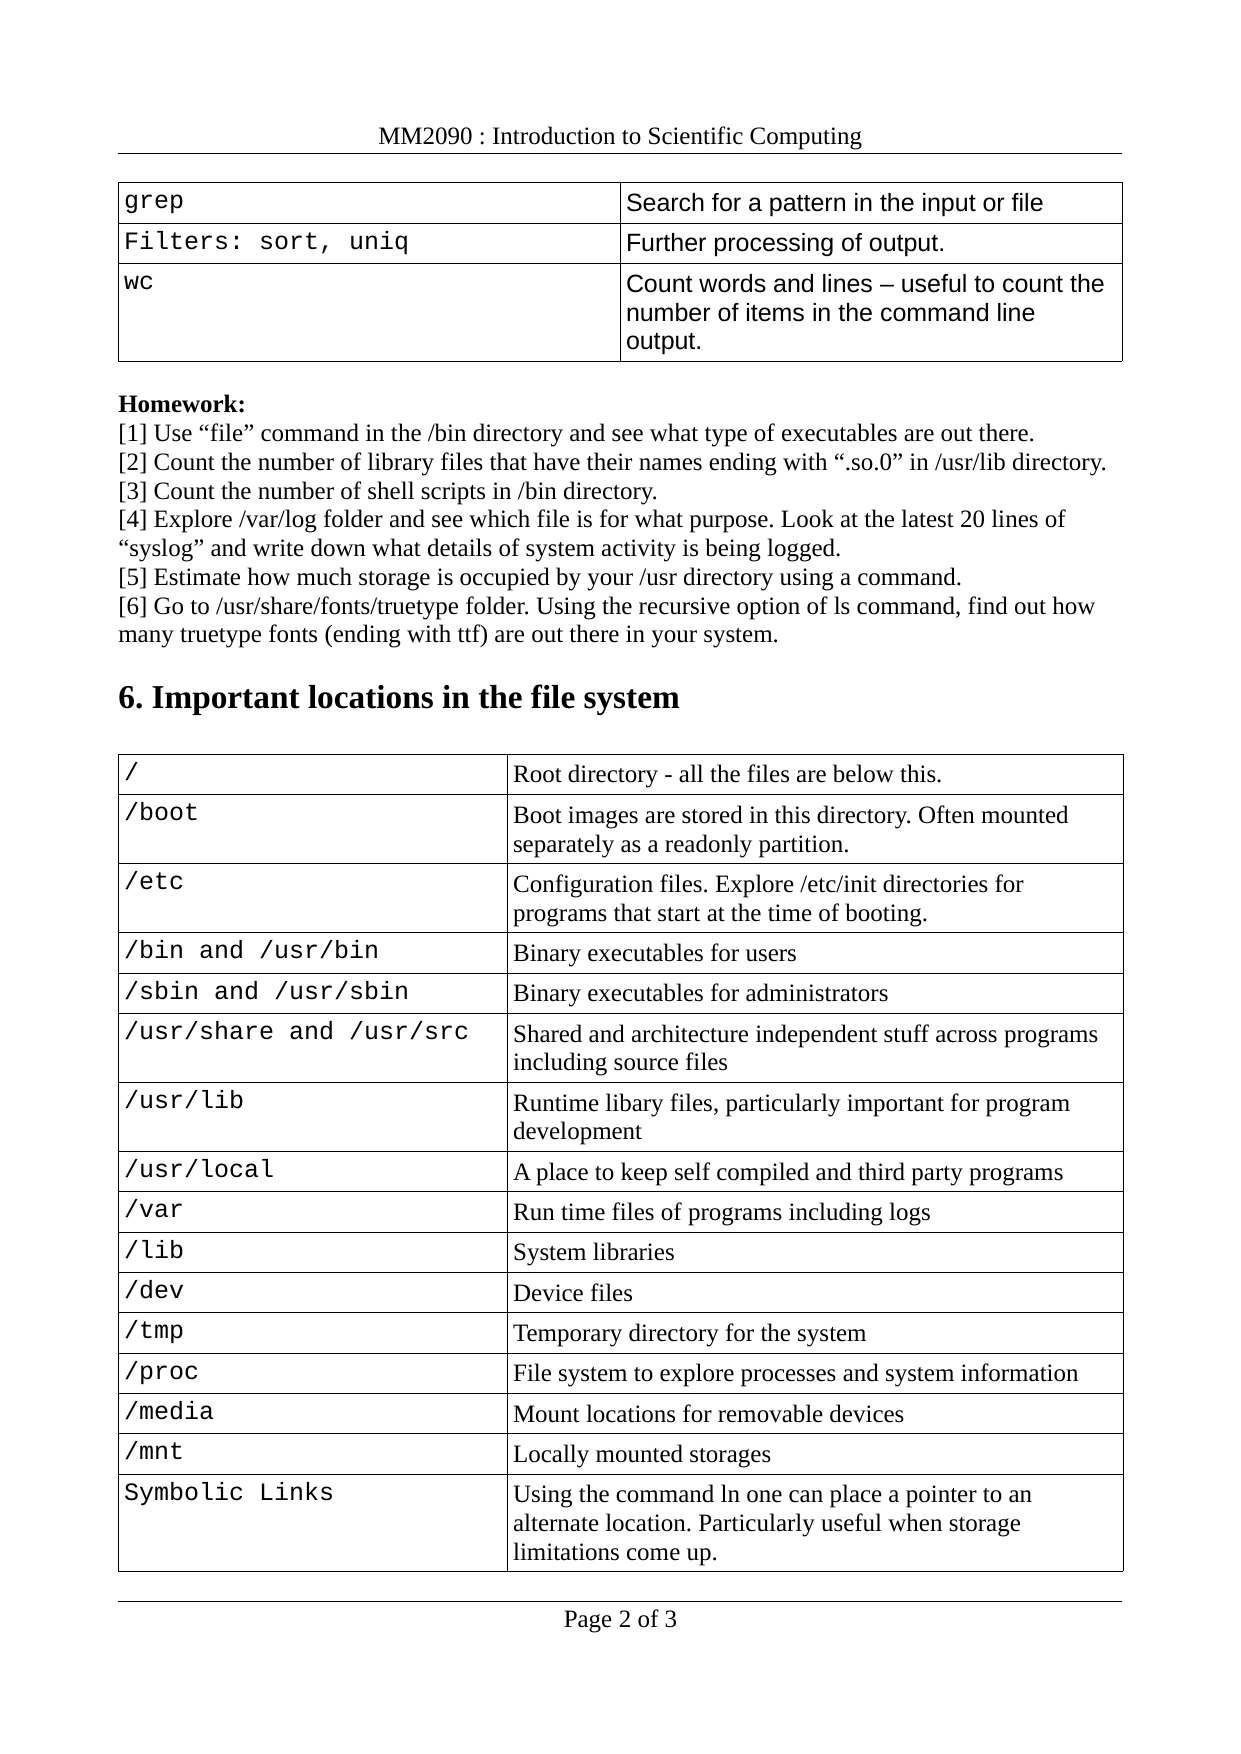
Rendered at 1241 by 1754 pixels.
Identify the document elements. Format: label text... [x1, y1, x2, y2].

text [4] Explore /var/log folder and see which file is for what purpose. Look at the latest 20 lines of “syslog” and write down what details of system activity is being logged. [118, 504, 1122, 562]
table_cell Shared and architecture independent stuff across programs including source files [508, 1014, 1123, 1082]
table_cell Count words and lines – useful to count the number of items in the command line output. [621, 264, 1122, 361]
table_cell Boot images are stored in this directory. Often mounted separately as a readonly partition. [508, 795, 1123, 863]
table_cell /dev [119, 1273, 507, 1312]
table_cell /mnt [119, 1434, 507, 1473]
table_cell Runtime libary files, particularly important for program development [508, 1083, 1123, 1151]
table_cell Symbolic Links [119, 1475, 507, 1571]
table_cell Temporary directory for the system [508, 1313, 1123, 1352]
text Homework: [118, 389, 1122, 418]
table_cell Locally mounted storages [508, 1434, 1123, 1473]
table_cell Mount locations for removable devices [508, 1394, 1123, 1433]
table_header Root directory - all the files are below this. [508, 755, 1123, 794]
table_cell wc [119, 264, 620, 361]
table_cell /var [119, 1192, 507, 1232]
table_cell Search for a pattern in the input or file [621, 183, 1122, 223]
table_cell Further processing of output. [621, 224, 1122, 263]
table_cell /usr/share and /usr/src [119, 1014, 507, 1082]
table_cell /usr/lib [119, 1083, 507, 1151]
table_cell /sbin and /usr/sbin [119, 974, 507, 1013]
table_cell /media [119, 1394, 507, 1433]
table_cell /etc [119, 864, 507, 932]
table_cell /proc [119, 1354, 507, 1393]
table_cell Run time files of programs including logs [508, 1192, 1123, 1232]
table_cell Configuration files. Explore /etc/init directories for programs that start at the time of booting. [508, 864, 1123, 932]
text [6] Go to /usr/share/fonts/truetype folder. Using the recursive option of ls command, find out how many truetype fonts (ending with ttf) are out there in your system. [118, 591, 1122, 648]
table_cell /usr/local [119, 1152, 507, 1191]
text [5] Estimate how much storage is occupied by your /usr directory using a command. [118, 562, 1122, 591]
table_cell /lib [119, 1233, 507, 1272]
table_cell File system to explore processes and system information [508, 1354, 1123, 1393]
table_cell Using the command ln one can place a pointer to an alternate location. Particularly useful when storage limitations come up. [508, 1475, 1123, 1571]
table_cell System libraries [508, 1233, 1123, 1272]
text [3] Count the number of shell scripts in /bin directory. [118, 476, 1122, 504]
table_cell Binary executables for users [508, 933, 1123, 972]
text [1] Use “file” command in the /bin directory and see what type of executables are out there. [118, 418, 1122, 447]
table_cell Device files [508, 1273, 1123, 1312]
table_cell A place to keep self compiled and third party programs [508, 1152, 1123, 1191]
text 6. Important locations in the file system [118, 677, 1122, 715]
table_cell /tmp [119, 1313, 507, 1352]
table_cell /bin and /usr/bin [119, 933, 507, 972]
table_header / [119, 755, 507, 794]
table_cell grep [119, 183, 620, 223]
text [2] Count the number of library files that have their names ending with “.so.0” in /usr/lib directory. [118, 447, 1122, 476]
table_cell Filters: sort, uniq [119, 224, 620, 263]
table_cell /boot [119, 795, 507, 863]
table_cell Binary executables for administrators [508, 974, 1123, 1013]
